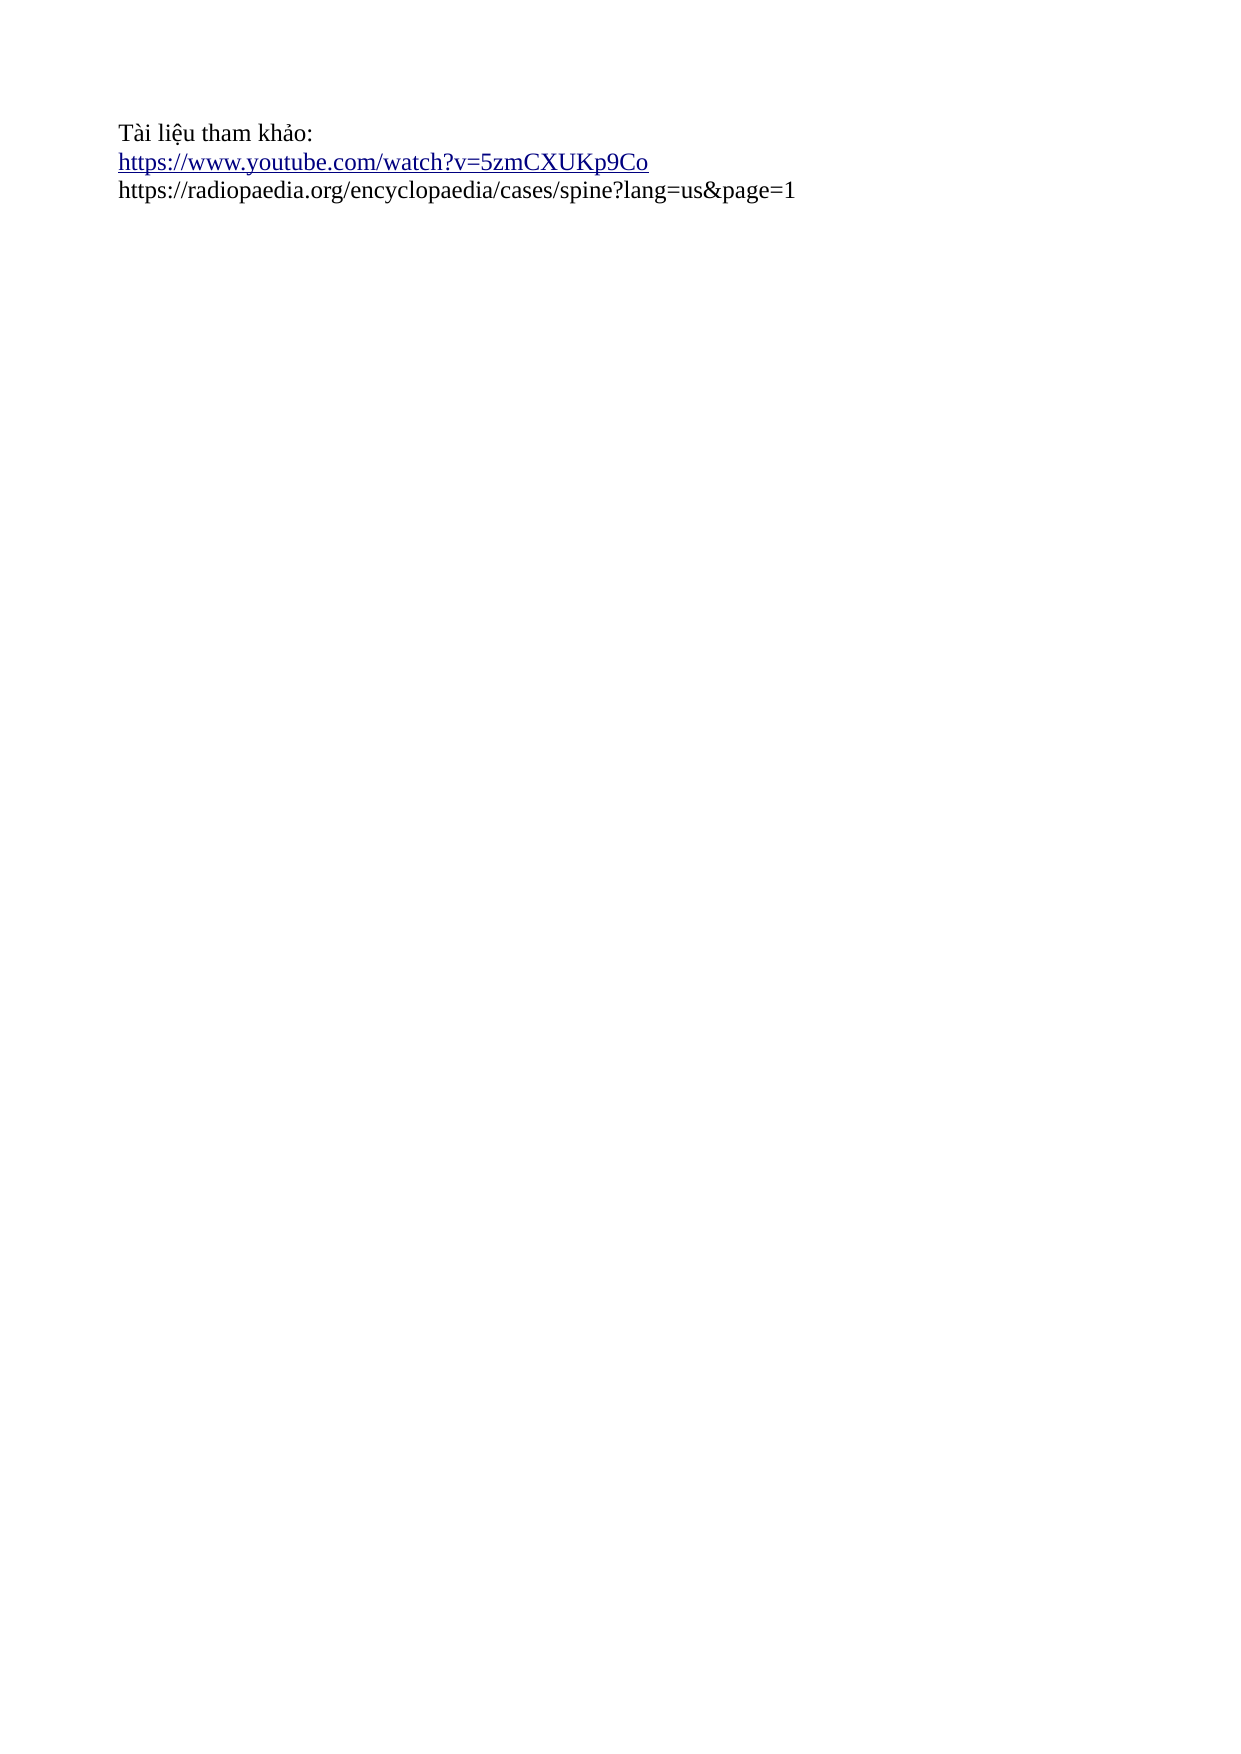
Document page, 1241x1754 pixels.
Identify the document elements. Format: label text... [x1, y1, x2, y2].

text Tài liệu tham khảo: [118, 118, 1122, 147]
text https://www.youtube.com/watch?v=5zmCXUKp9Co [118, 147, 1122, 176]
text https://radiopaedia.org/encyclopaedia/cases/spine?lang=us&page=1 [118, 176, 1122, 204]
